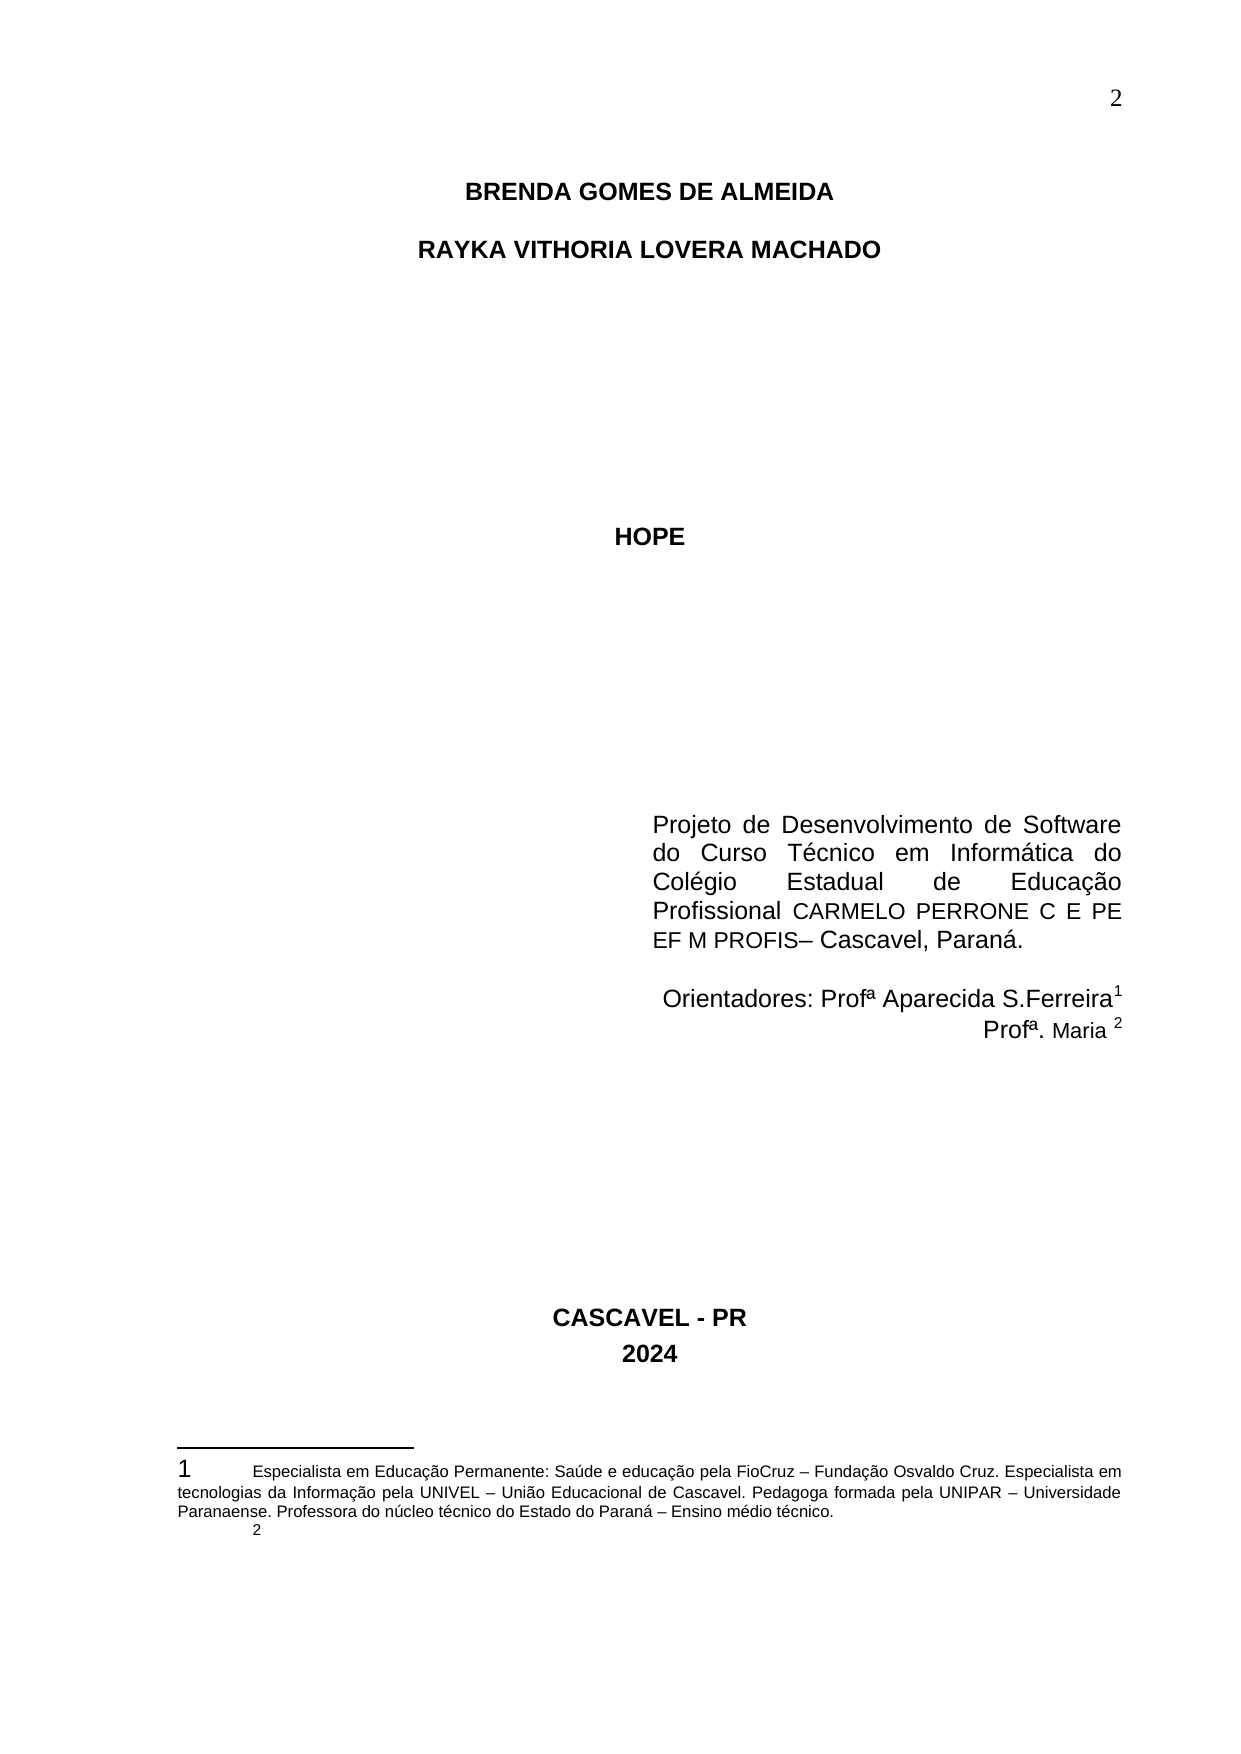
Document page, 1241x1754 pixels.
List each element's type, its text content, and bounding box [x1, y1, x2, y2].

text HOPE [177, 522, 1122, 551]
text Orientadores: Profª Aparecida S.Ferreira [652, 982, 1122, 1013]
text RAYKA VITHORIA LOVERA MACHADO [177, 235, 1122, 263]
text CASCAVEL - PR [177, 1303, 1122, 1332]
text Especialista em Educação Permanente: Saúde e educação pela FioCruz – Fundação Osvaldo Cruz. Especialista em tecnologias da Informação pela UNIVEL – União Educacional de Cascavel. Pedagoga formada pela UNIPAR – Universidade Paranaense. Professora do núcleo técnico do Estado do Paraná – Ensino médio técnico. [177, 1454, 1122, 1521]
text 2024 [177, 1339, 1122, 1368]
text Projeto de Desenvolvimento de Software do Curso Técnico em Informática do Colégio Estadual de Educação Profissional CARMELO PERRONE C E PE EF M PROFIS– Cascavel, Paraná. [652, 810, 1122, 953]
text 2 [177, 1521, 1122, 1552]
text BRENDA GOMES DE ALMEIDA [177, 177, 1122, 206]
text Profª. Maria 2 [768, 1013, 1122, 1045]
